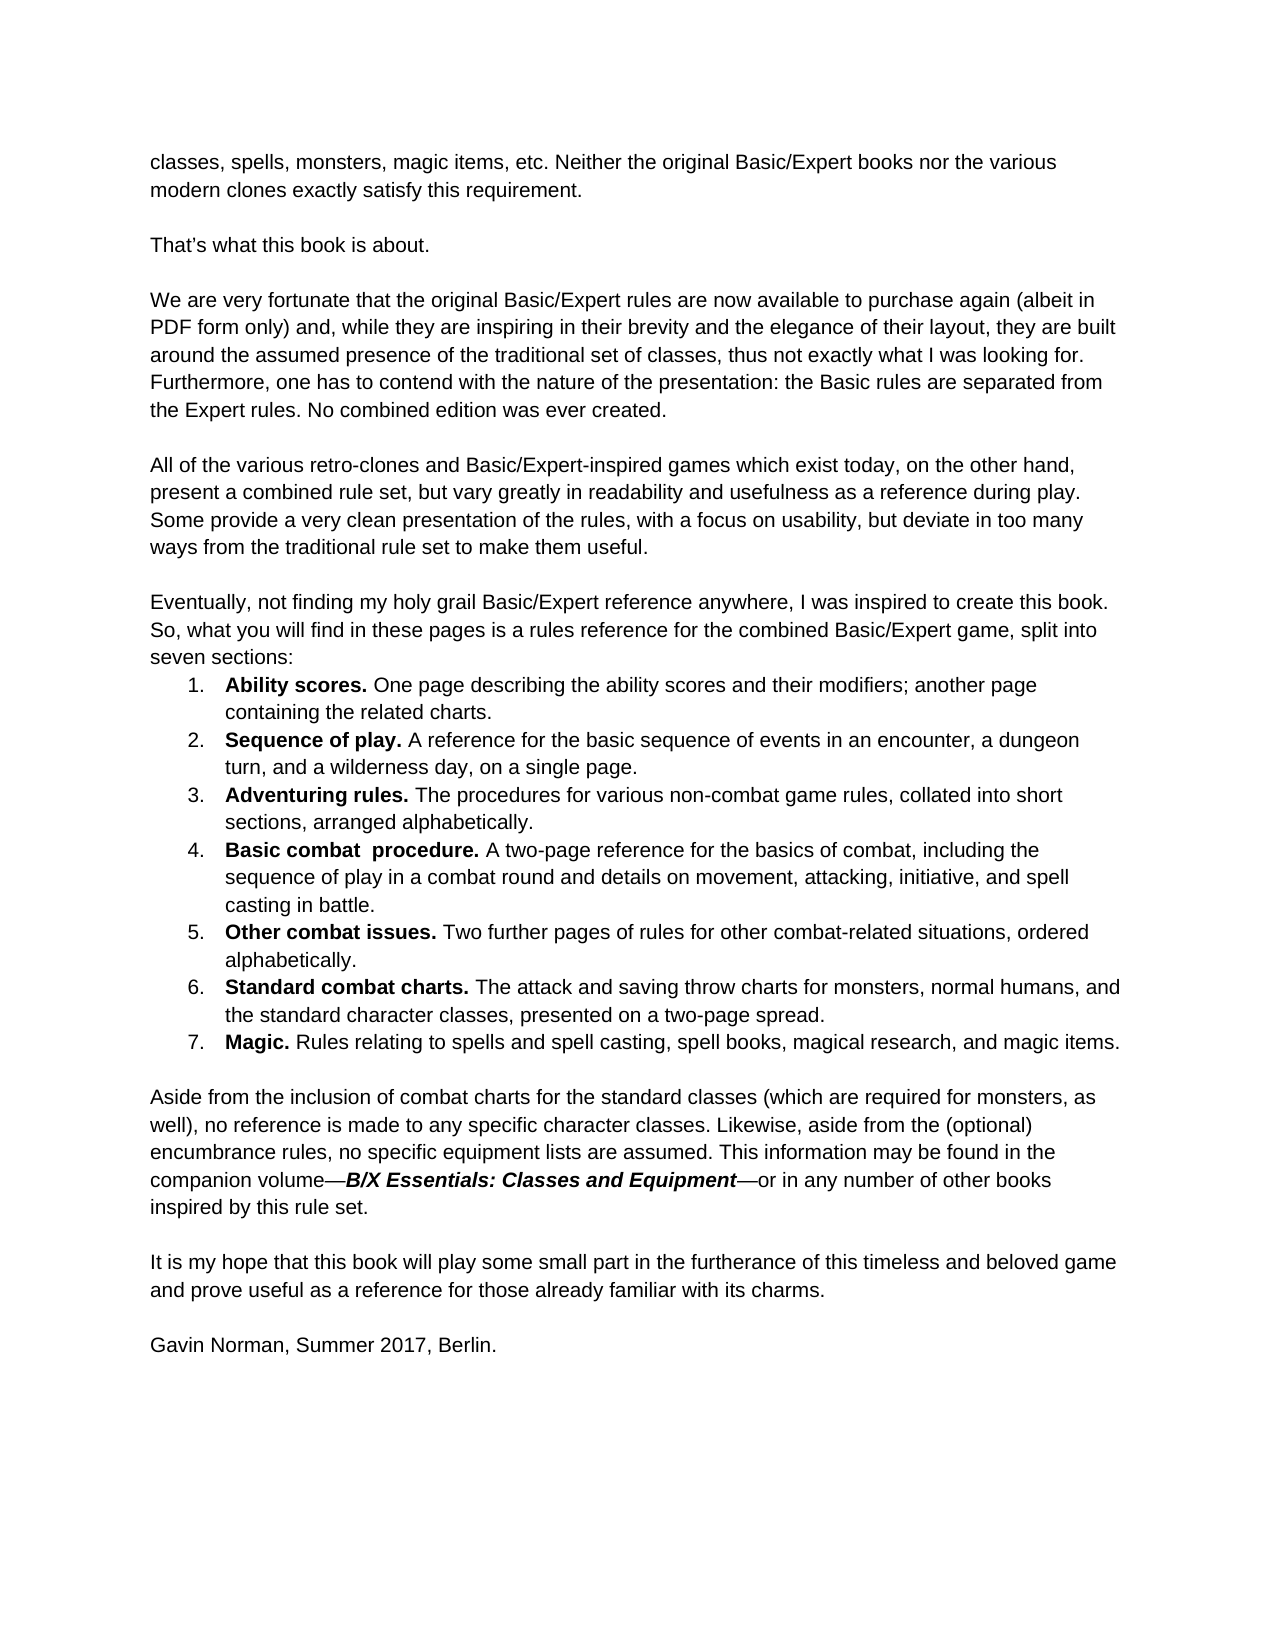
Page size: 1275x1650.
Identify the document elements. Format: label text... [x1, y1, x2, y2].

list Basic combat procedure. A two-page reference for the basics of combat, including the sequence of play in a combat round and details on movement, attacking, initiative, and spell casting in battle. [187, 837, 1125, 916]
text Gavin Norman, Summer 2017, Berlin. [150, 1332, 1125, 1356]
list Other combat issues. Two further pages of rules for other combat-related situations, ordered alphabetically. [187, 920, 1125, 971]
list Standard combat charts. The attack and saving throw charts for monsters, normal humans, and the standard character classes, presented on a two-page spread. [187, 975, 1125, 1026]
list Sequence of play. A reference for the basic sequence of events in an encounter, a dungeon turn, and a wilderness day, on a single page. [187, 727, 1125, 779]
text classes, spells, monsters, magic items, etc. Neither the original Basic/Expert books nor the various modern clones exactly satisfy this requirement. [150, 150, 1125, 201]
text We are very fortunate that the original Basic/Expert rules are now available to purchase again (albeit in PDF form only) and, while they are inspiring in their brevity and the elegance of their layout, they are built around the assumed presence of the traditional set of classes, thus not exactly what I was looking for. Furthermore, one has to contend with the nature of the presentation: the Basic rules are separated from the Expert rules. No combined edition was ever created. [150, 287, 1125, 421]
list Ability scores. One page describing the ability scores and their modifiers; another page containing the related charts. [187, 672, 1125, 724]
list Adventuring rules. The procedures for various non-combat game rules, collated into short sections, arranged alphabetically. [187, 782, 1125, 834]
text It is my hope that this book will play some small part in the furtherance of this timeless and beloved game and prove useful as a reference for those already familiar with its charms. [150, 1250, 1125, 1301]
text Aside from the inclusion of combat charts for the standard classes (which are required for monsters, as well), no reference is made to any specific character classes. Likewise, aside from the (optional) encumbrance rules, no specific equipment lists are assumed. This information may be found in the companion volume—B/X Essentials: Classes and Equipment—or in any number of other books inspired by this rule set. [150, 1085, 1125, 1219]
text So, what you will find in these pages is a rules reference for the combined Basic/Expert game, split into seven sections: [150, 617, 1125, 669]
text That’s what this book is about. [150, 232, 1125, 256]
text All of the various retro-clones and Basic/Expert-inspired games which exist today, on the other hand, present a combined rule set, but vary greatly in readability and usefulness as a reference during play. Some provide a very clean presentation of the rules, with a focus on usability, but deviate in too many ways from the traditional rule set to make them useful. [150, 452, 1125, 559]
text Eventually, not finding my holy grail Basic/Expert reference anywhere, I was inspired to create this book. [150, 590, 1125, 614]
list Magic. Rules relating to spells and spell casting, spell books, magical research, and magic items. [187, 1030, 1125, 1054]
